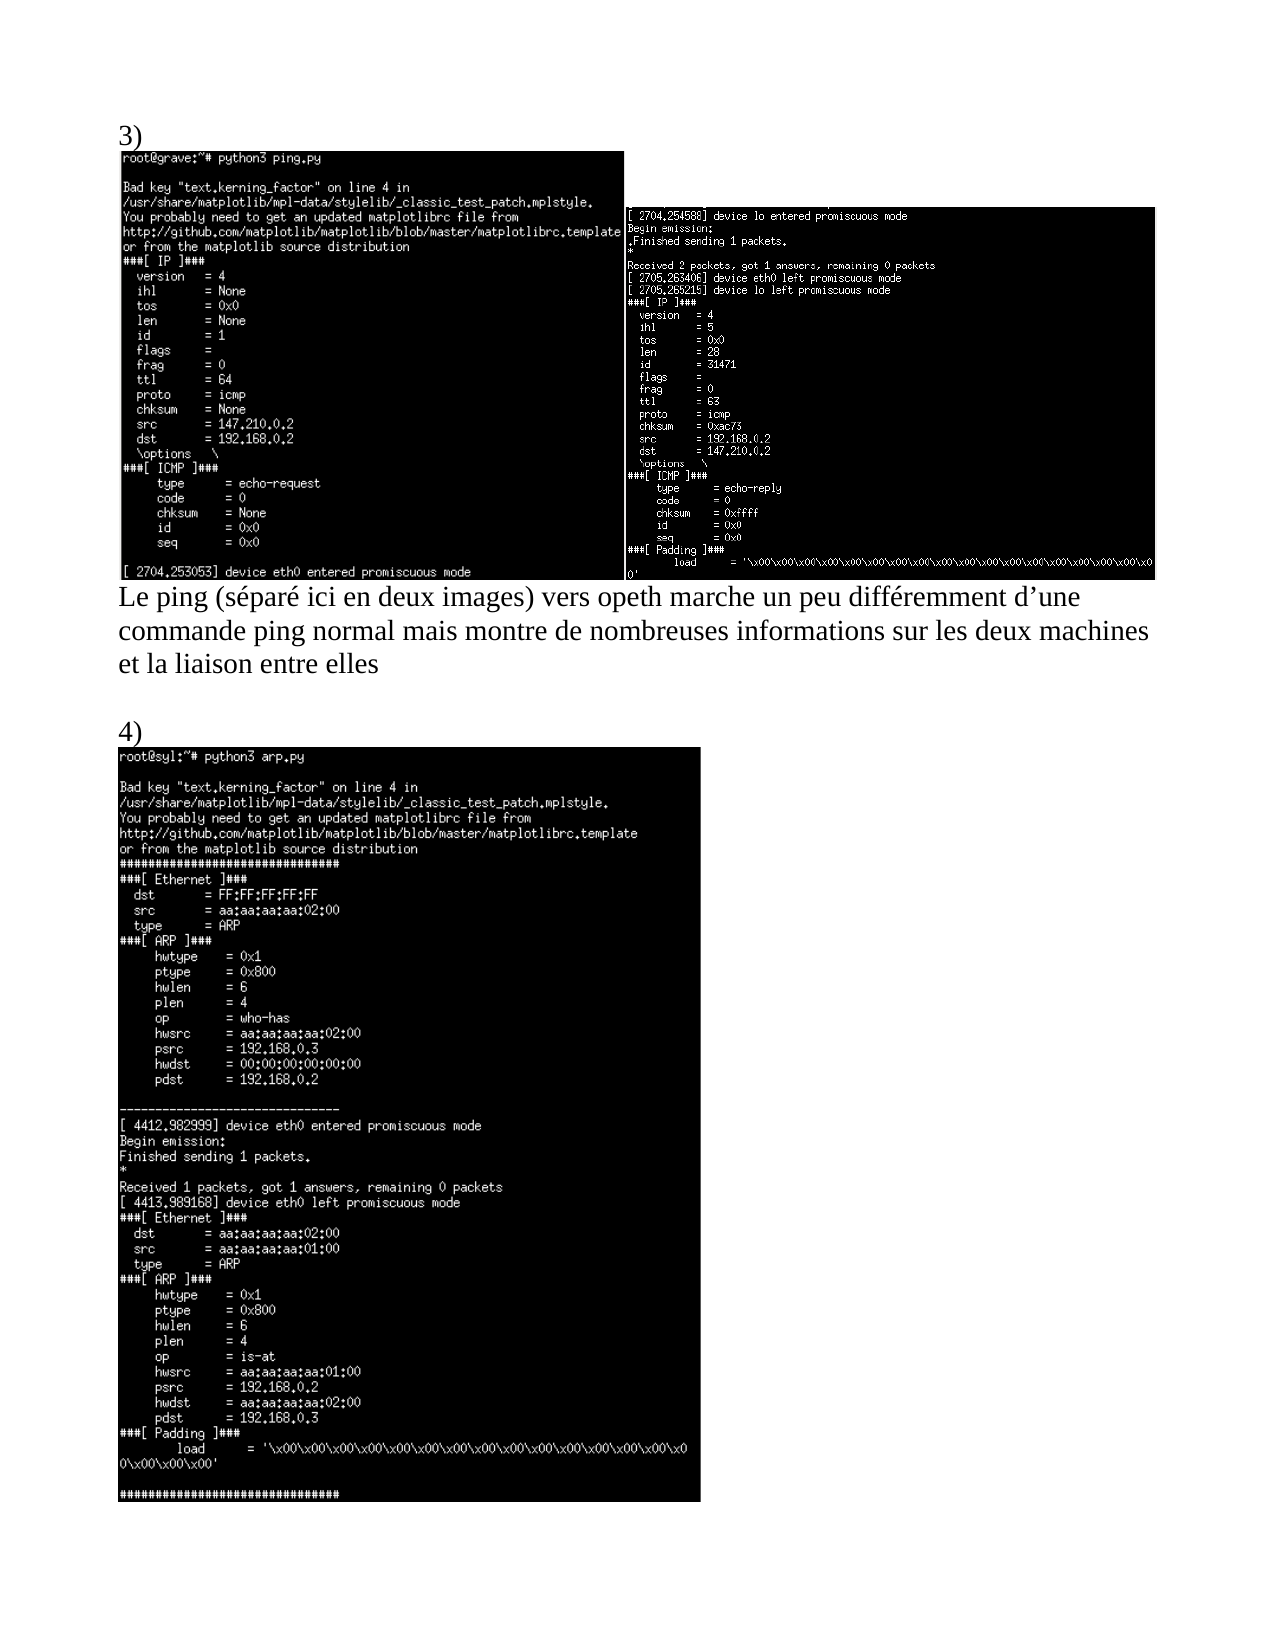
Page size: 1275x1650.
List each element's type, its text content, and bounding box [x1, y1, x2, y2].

text Le ping (séparé ici en deux images) vers opeth marche un peu différemment d’une commande ping normal mais montre de nombreuses informations sur les deux machines et la liaison entre elles [118, 580, 1157, 680]
picture [118, 151, 1157, 580]
text 4) [118, 714, 1157, 747]
picture [118, 747, 701, 1502]
text 3) [118, 118, 1157, 152]
